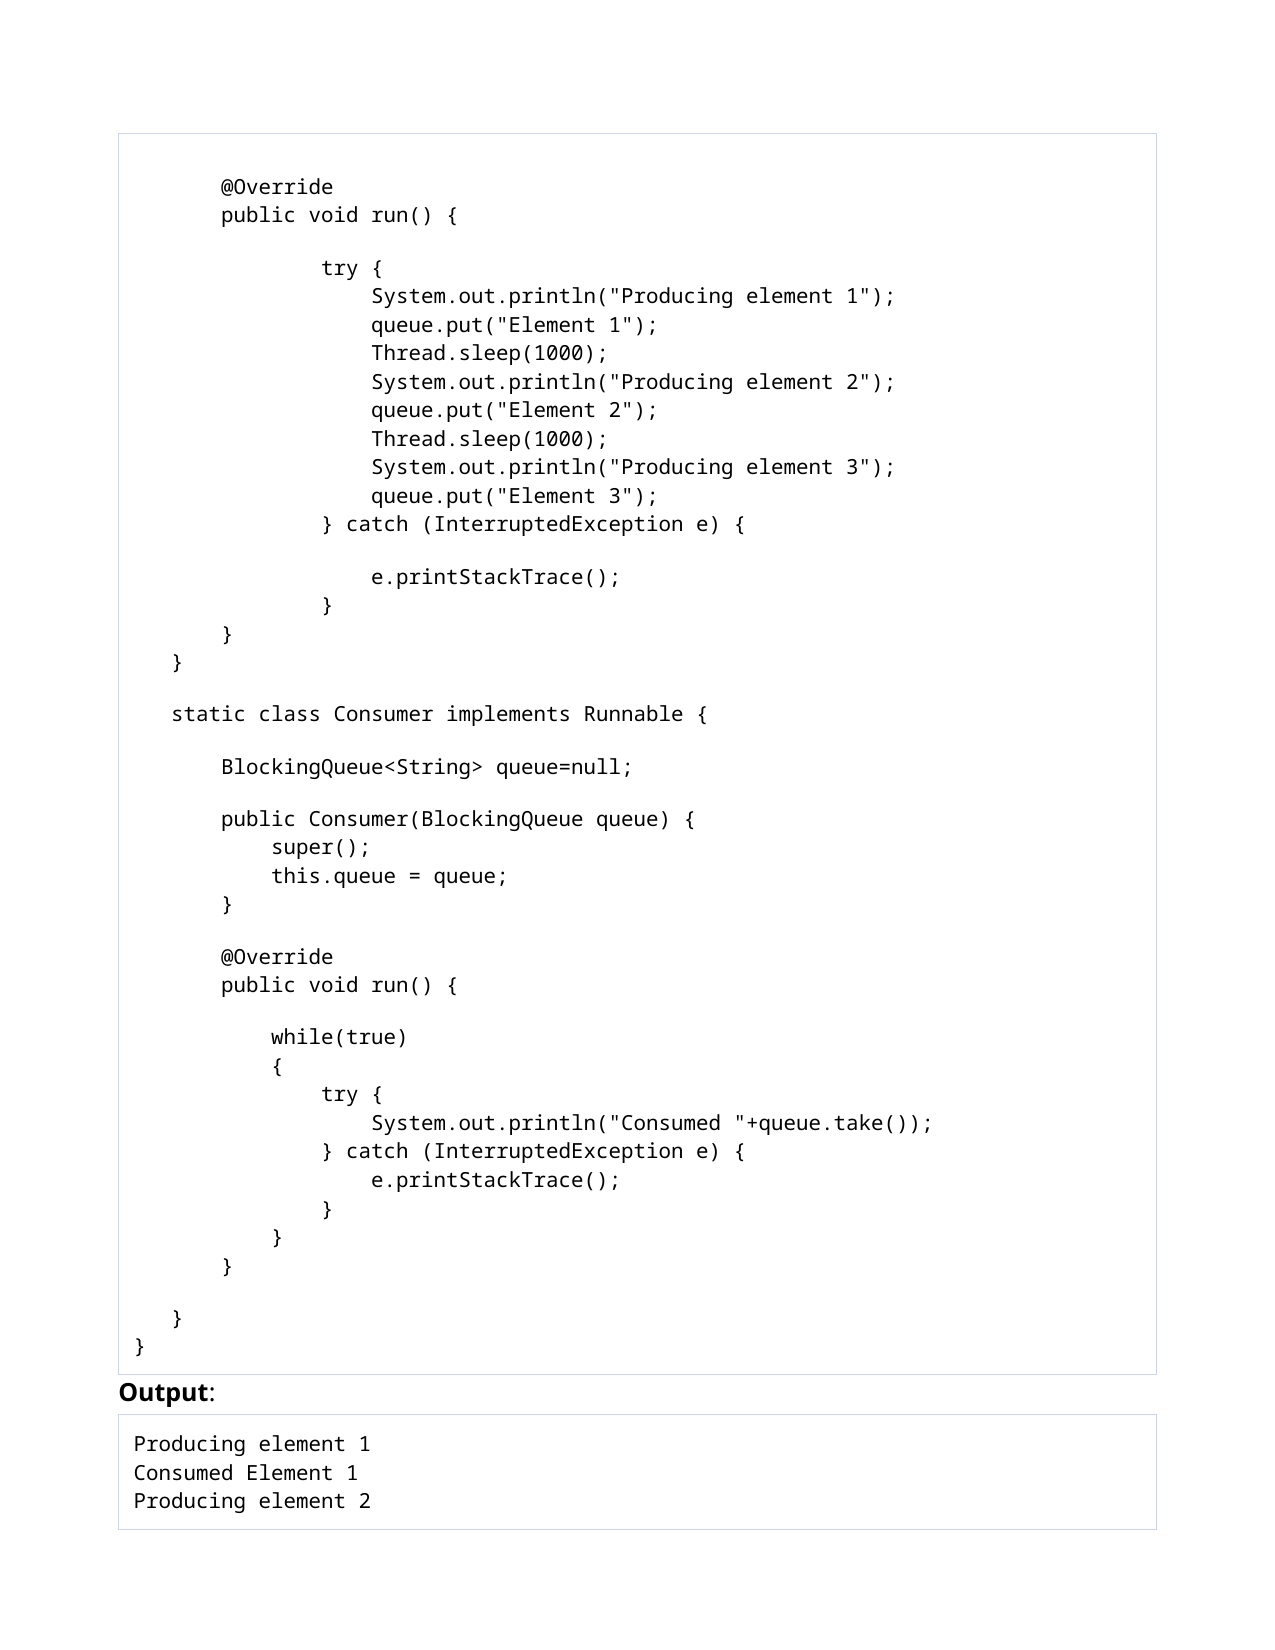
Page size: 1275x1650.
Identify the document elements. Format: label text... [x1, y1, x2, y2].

text } [119, 1288, 1156, 1316]
text public Consumer(BlockingQueue queue) { [119, 789, 1156, 817]
text queue.put("Element 1"); [119, 295, 1156, 323]
text public void run() { [119, 955, 1156, 999]
text } [119, 1236, 1156, 1279]
text Producing element 2 [119, 1471, 1156, 1529]
text queue.put("Element 2"); [119, 380, 1156, 409]
text super(); [119, 817, 1156, 846]
text Output: [118, 1375, 1157, 1409]
text } catch (InterruptedException e) { [119, 494, 1156, 538]
text } [119, 1316, 1156, 1374]
text } [119, 632, 1156, 676]
text } [119, 575, 1156, 604]
text @Override [119, 157, 1156, 185]
text try { [119, 1064, 1156, 1093]
text System.out.println("Producing element 3"); [119, 437, 1156, 466]
text } [119, 604, 1156, 632]
text System.out.println("Producing element 1"); [119, 266, 1156, 295]
text { [374, 1036, 380, 1043]
text Producing element 1 [119, 1415, 1156, 1443]
text queue.put("Element 3"); [119, 466, 1156, 494]
text static class Consumer implements Runnable { [119, 684, 1156, 728]
text } [119, 1207, 1156, 1236]
text { [119, 1036, 1156, 1064]
text @Override [119, 927, 1156, 955]
text System.out.println("Consumed "+queue.take()); [119, 1093, 1156, 1122]
text Thread.sleep(1000); [119, 323, 1156, 352]
text } [119, 1179, 1156, 1207]
text Thread.sleep(1000); [119, 409, 1156, 437]
text System.out.println("Producing element 2"); [119, 352, 1156, 380]
text e.printStackTrace(); [119, 1150, 1156, 1179]
text this.queue = queue; [119, 846, 1156, 874]
text } [119, 874, 1156, 918]
text BlockingQueue<String> queue=null; [119, 737, 1156, 780]
text } catch (InterruptedException e) { [119, 1122, 1156, 1150]
text public void run() { [119, 185, 1156, 229]
text try { [119, 238, 1156, 266]
text e.printStackTrace(); [119, 547, 1156, 575]
text Consumed Element 1 [119, 1443, 1156, 1471]
text while(true) [119, 1007, 1156, 1036]
